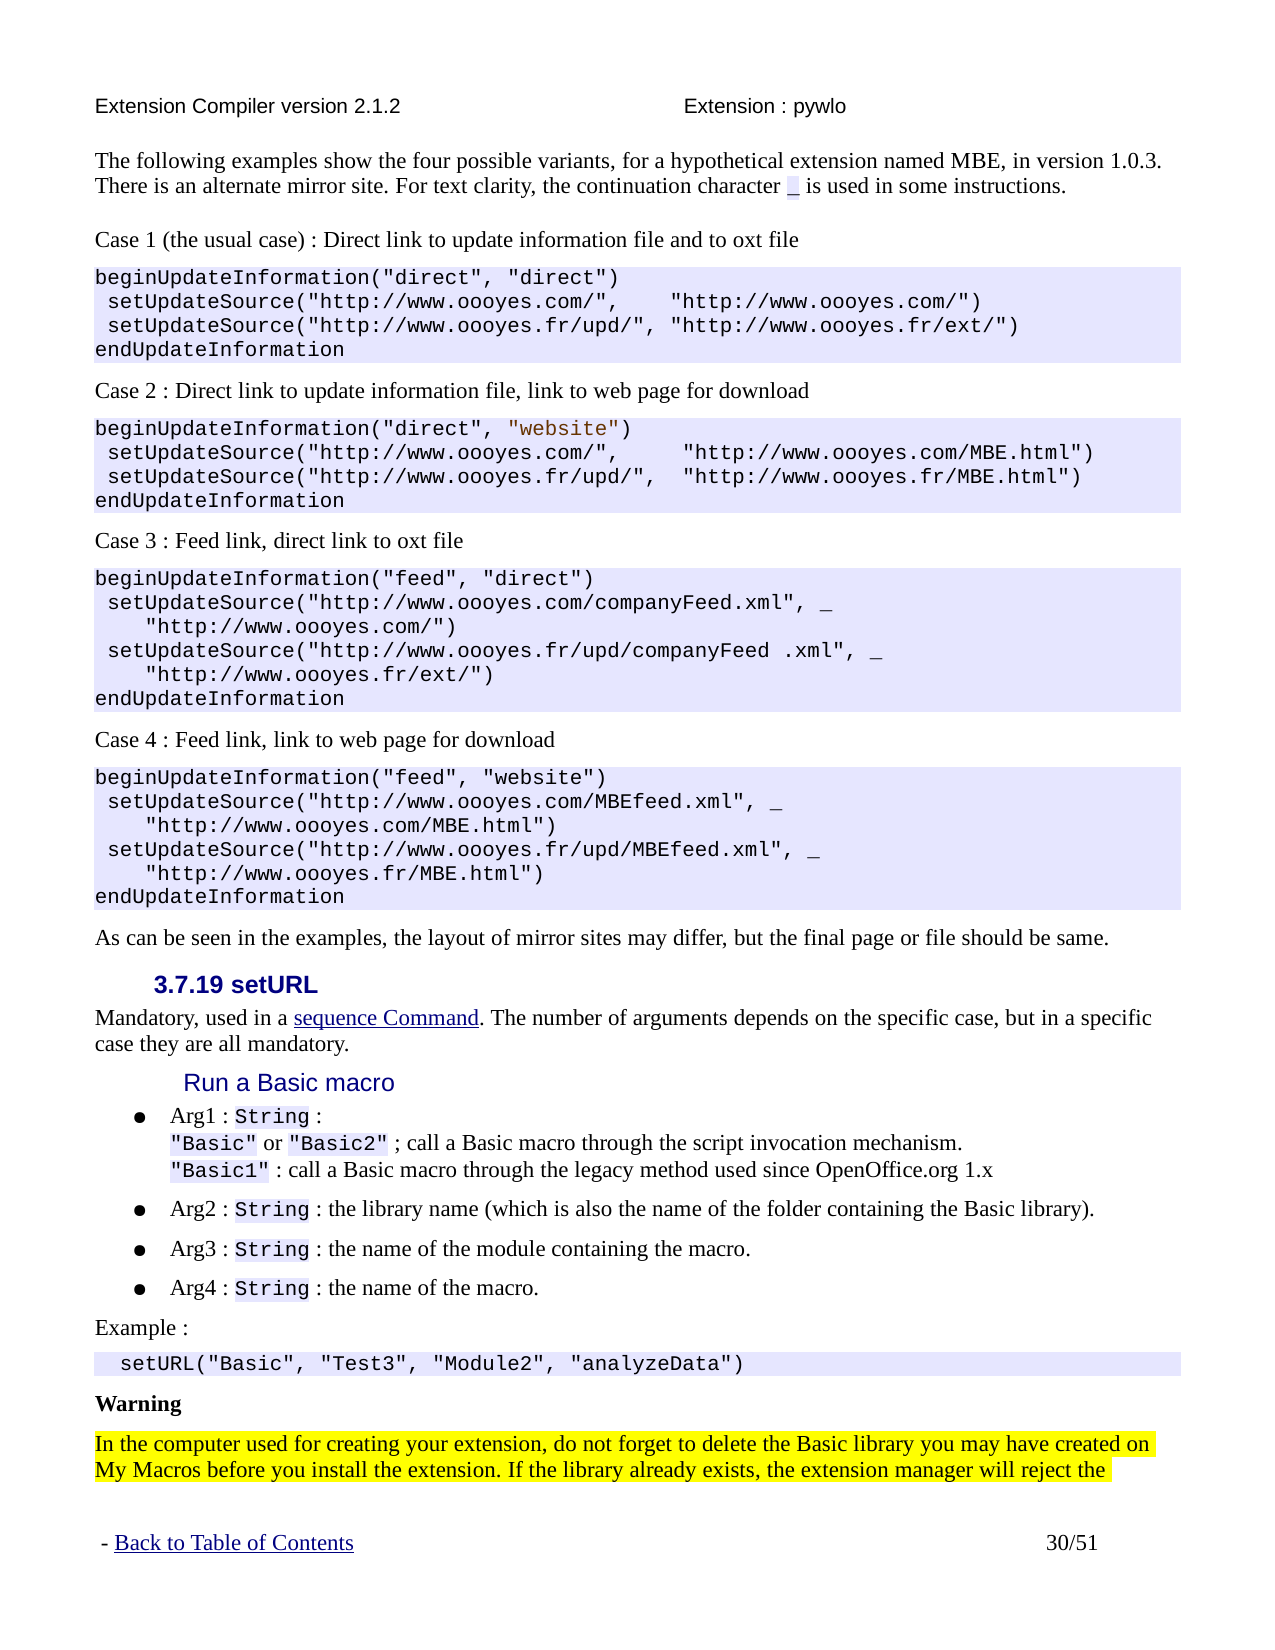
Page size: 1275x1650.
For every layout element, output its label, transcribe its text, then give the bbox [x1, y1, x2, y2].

text "http://www.oooyes.fr/ext/") [94, 664, 1181, 688]
text setUpdateSource("http://www.oooyes.fr/upd/MBEfeed.xml", _ [94, 838, 1181, 862]
text As can be seen in the examples, the layout of mirror sites may differ, but the final page or file should be same. [94, 925, 1181, 951]
text "http://www.oooyes.fr/MBE.html") [94, 862, 1181, 886]
subtitle setURL [153, 971, 1181, 999]
text setURL("Basic", "Test3", "Module2", "analyzeData") [94, 1352, 1181, 1376]
text endUpdateInformation [94, 886, 1181, 910]
text "http://www.oooyes.com/MBE.html") [94, 814, 1181, 838]
text beginUpdateInformation("direct", "direct") [94, 267, 1181, 291]
text beginUpdateInformation("direct", "website") [619, 418, 1181, 442]
list Arg4 : String : the name of the macro. [132, 1275, 1181, 1302]
text Case 1 (the usual case) : Direct link to update information file and to oxt file [94, 227, 1181, 253]
text setUpdateSource("http://www.oooyes.com/companyFeed.xml", _ [94, 592, 1181, 616]
text Warning [94, 1391, 1181, 1416]
text setUpdateSource("http://www.oooyes.fr/upd/", "http://www.oooyes.fr/ext/") [94, 315, 1181, 339]
list Arg1 : String : "Basic" or "Basic2" ; call a Basic macro through the script invocation mechanism. "Basic1" : call a Basic macro through the legacy method used since OpenOffice.org 1.x [132, 1102, 1181, 1183]
text setUpdateSource("http://www.oooyes.com/MBEfeed.xml", _ [94, 791, 1181, 814]
text beginUpdateInformation("direct", "website") [94, 418, 507, 442]
text setUpdateSource("http://www.oooyes.fr/upd/", "http://www.oooyes.fr/MBE.html") [94, 466, 1181, 489]
text setUpdateSource("http://www.oooyes.fr/upd/companyFeed .xml", _ [94, 640, 1181, 664]
subtitle Run a Basic macro [183, 1068, 1181, 1097]
text Case 3 : Feed link, direct link to oxt file [94, 528, 1181, 554]
list Arg2 : String : the library name (which is also the name of the folder containing the Basic library). [132, 1196, 1181, 1223]
text Mandatory, used in a sequence Command. The number of arguments depends on the specific case, but in a specific case they are all mandatory. [94, 1005, 1181, 1056]
text Case 2 : Direct link to update information file, link to web page for download [94, 378, 1181, 403]
text The following examples show the four possible variants, for a hypothetical extension named MBE, in version 1.0.3. There is an alternate mirror site. For text clarity, the continuation character _ is used in some instructions. [94, 147, 1181, 200]
text endUpdateInformation [94, 339, 1181, 363]
text endUpdateInformation [94, 688, 1181, 712]
text In the computer used for creating your extension, do not forget to delete the Basic library you may have created on My Macros before you install the extension. If the library already exists, the extension manager will reject the [94, 1431, 1181, 1482]
text beginUpdateInformation("feed", "direct") [94, 568, 1181, 592]
text Case 4 : Feed link, link to web page for download [94, 727, 1181, 752]
list Arg3 : String : the name of the module containing the macro. [132, 1235, 1181, 1262]
text setUpdateSource("http://www.oooyes.com/", "http://www.oooyes.com/") [94, 291, 1181, 315]
text endUpdateInformation [94, 489, 1181, 513]
text beginUpdateInformation("feed", "website") [94, 767, 1181, 791]
text "http://www.oooyes.com/") [94, 616, 1181, 640]
text Example : [94, 1314, 1181, 1340]
text setUpdateSource("http://www.oooyes.com/", "http://www.oooyes.com/MBE.html") [94, 442, 1181, 466]
